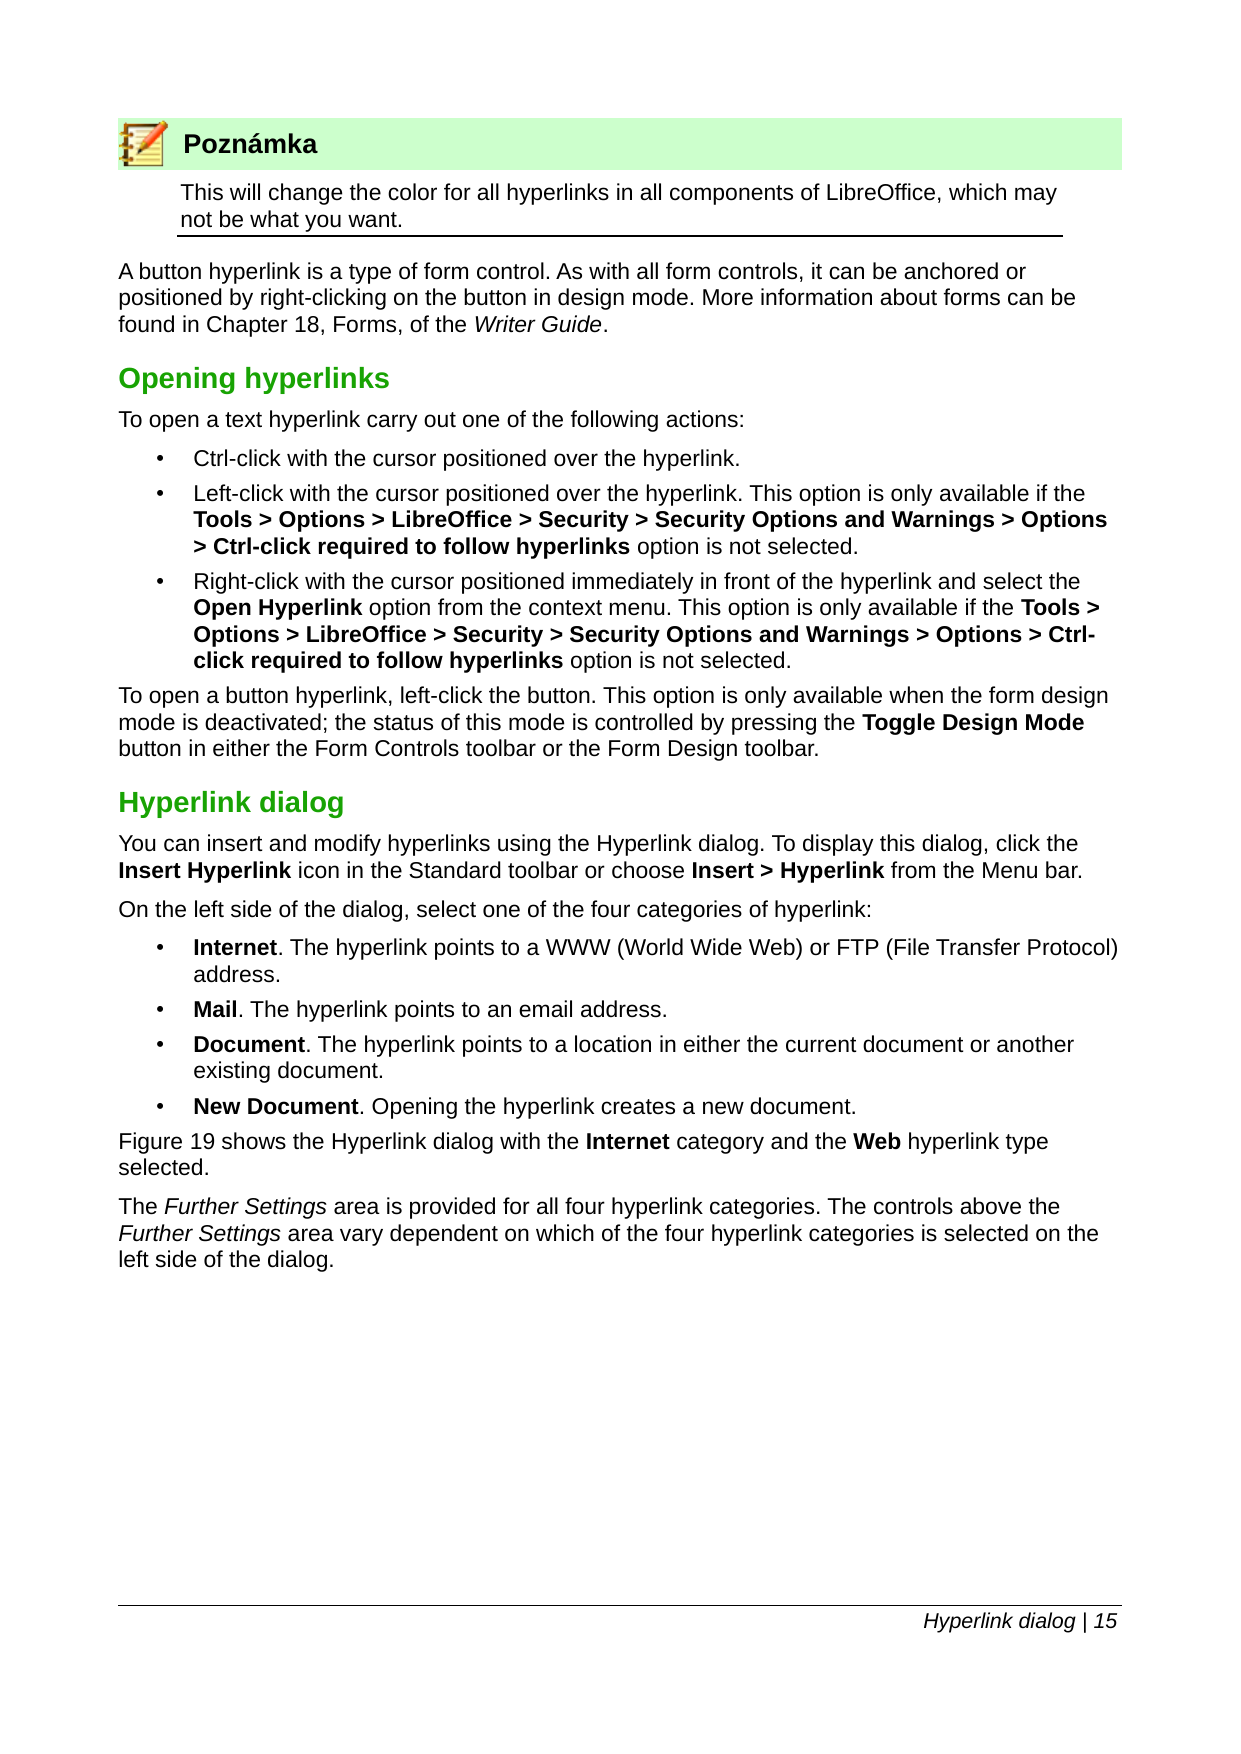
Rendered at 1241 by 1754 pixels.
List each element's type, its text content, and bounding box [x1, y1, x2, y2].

list Document. The hyperlink points to a location in either the current document or another existing document. [156, 1031, 1122, 1084]
list On the left side of the dialog, select one of the four categories of hyperlink: [118, 896, 1122, 922]
list New Document. Opening the hyperlink creates a new document. [156, 1093, 1122, 1119]
text To open a button hyperlink, left-click the button. This option is only available when the form design mode is deactivated; the status of this mode is controlled by pressing the Toggle Design Mode button in either the Form Controls toolbar or the Form Design toolbar. [118, 682, 1122, 761]
picture [119, 119, 170, 170]
list To open a text hyperlink carry out one of the following actions: [118, 406, 1122, 432]
text The Further Settings area is provided for all four hyperlink categories. The controls above the Further Settings area vary dependent on which of the four hyperlink categories is selected on the left side of the dialog. [118, 1193, 1122, 1272]
list Internet. The hyperlink points to a WWW (World Wide Web) or FTP (File Transfer Protocol) address. [156, 934, 1122, 987]
subtitle Hyperlink dialog [118, 785, 1122, 818]
list Ctrl-click with the cursor positioned over the hyperlink. [156, 445, 1122, 471]
text Figure 19 shows the Hyperlink dialog with the Internet category and the Web hyperlink type selected. [118, 1128, 1122, 1181]
text A button hyperlink is a type of form control. As with all form controls, it can be anchored or positioned by right-clicking on the button in design mode. More information about forms can be found in Chapter 18, Forms, of the Writer Guide. [118, 258, 1122, 337]
subtitle Poznámka [118, 118, 1122, 170]
text You can insert and modify hyperlinks using the Hyperlink dialog. To display this dialog, click the Insert Hyperlink icon in the Standard toolbar or choose Insert > Hyperlink from the Menu bar. [118, 830, 1122, 883]
list Right-click with the cursor positioned immediately in front of the hyperlink and select the Open Hyperlink option from the context menu. This option is only available if the Tools > Options > LibreOffice > Security > Security Options and Warnings > Options > Ctrl-click required to follow hyperlinks option is not selected. [156, 568, 1122, 673]
subtitle Opening hyperlinks [118, 361, 1122, 394]
list Mail. The hyperlink points to an email address. [156, 996, 1122, 1022]
text This will change the color for all hyperlinks in all components of LibreOffice, which may not be what you want. [177, 176, 1063, 235]
list Left-click with the cursor positioned over the hyperlink. This option is only available if the Tools > Options > LibreOffice > Security > Security Options and Warnings > Options > Ctrl-click required to follow hyperlinks option is not selected. [156, 480, 1122, 559]
